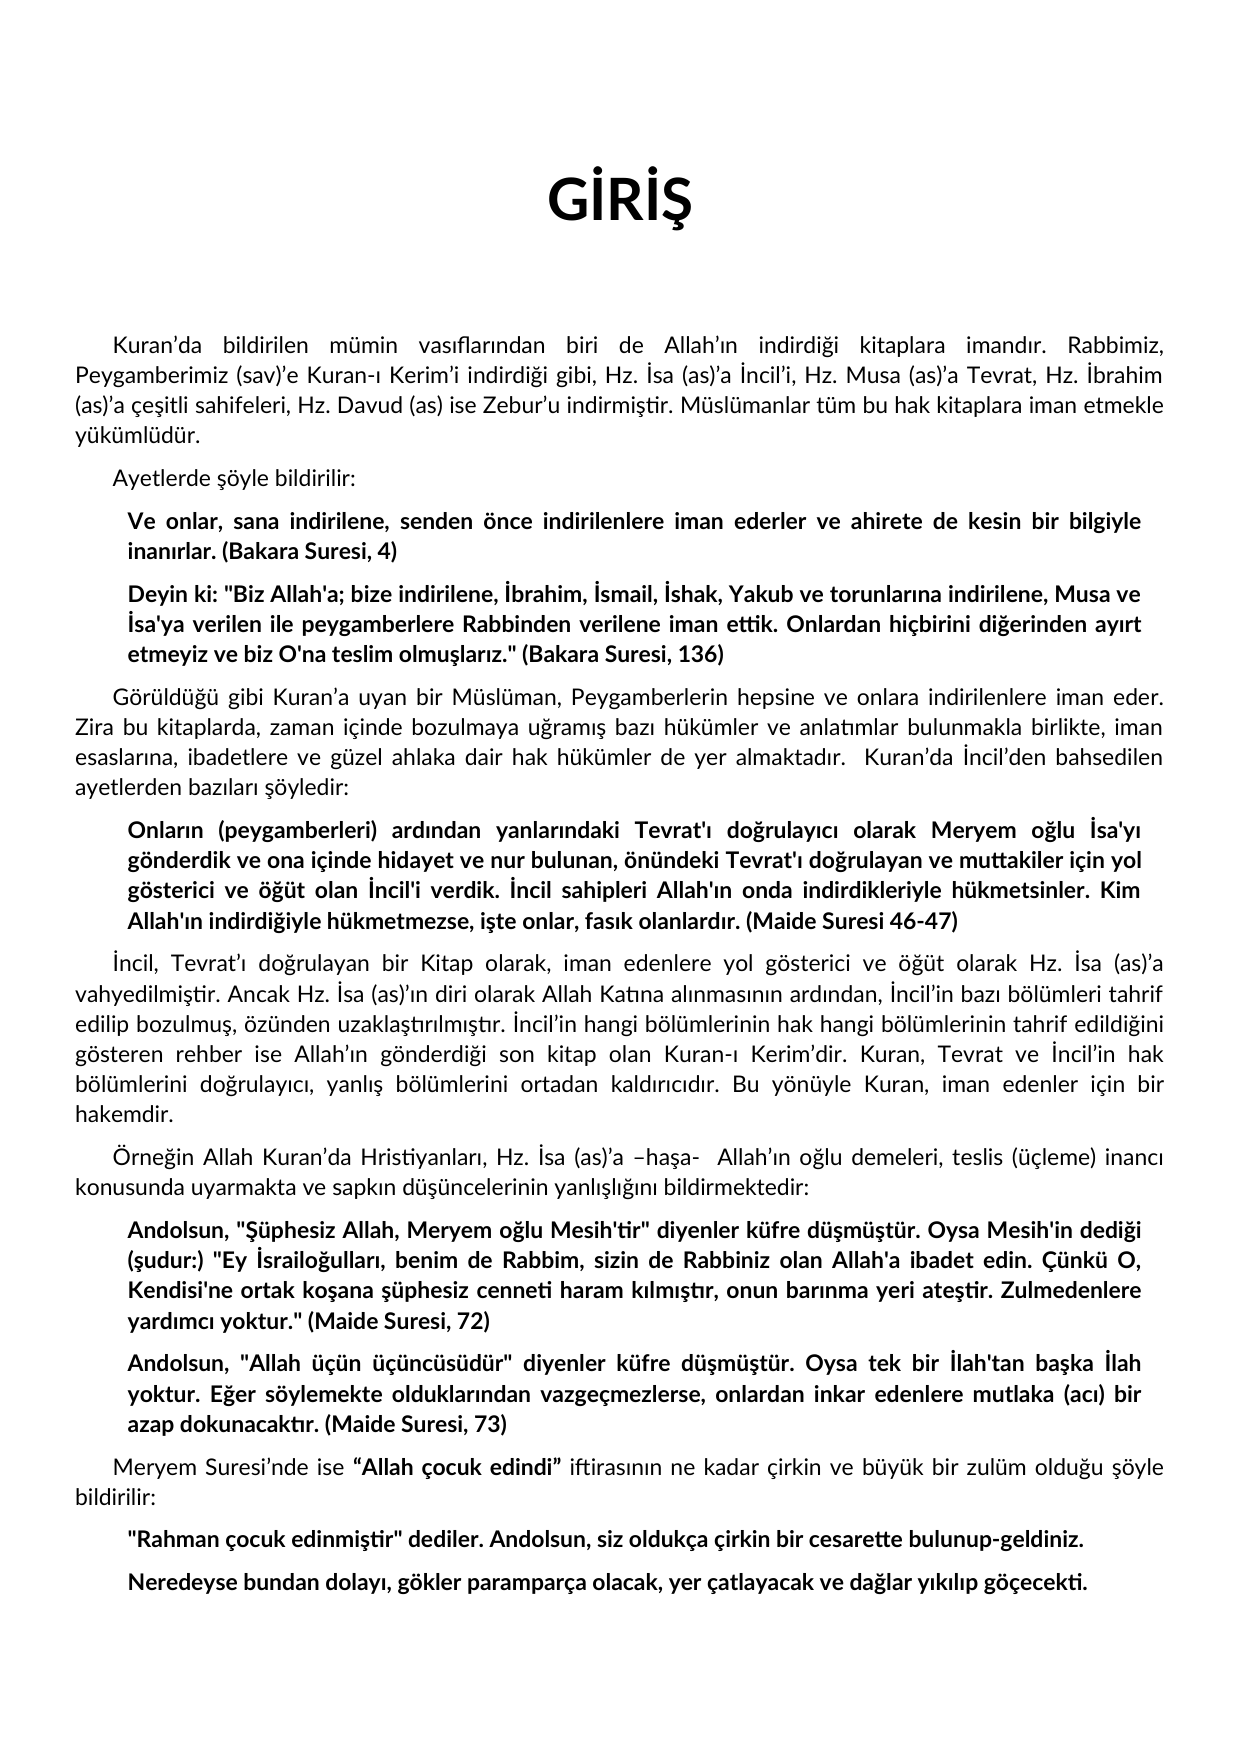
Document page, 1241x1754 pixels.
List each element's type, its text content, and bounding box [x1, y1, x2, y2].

text Görüldüğü gibi Kuran’a uyan bir Müslüman, Peygamberlerin hepsine ve onlara indirilenlere iman eder. Zira bu kitaplarda, zaman içinde bozulmaya uğramış bazı hükümler ve anlatımlar bulunmakla birlikte, iman esaslarına, ibadetlere ve güzel ahlaka dair hak hükümler de yer almaktadır. Kuran’da İncil’den bahsedilen ayetlerden bazıları şöyledir: [75, 682, 1165, 801]
text İncil, Tevrat’ı doğrulayan bir Kitap olarak, iman edenlere yol gösterici ve öğüt olarak Hz. İsa (as)’a vahyedilmiştir. Ancak Hz. İsa (as)’ın diri olarak Allah Katına alınmasının ardından, İncil’in bazı bölümleri tahrif edilip bozulmuş, özünden uzaklaştırılmıştır. İncil’in hangi bölümlerinin hak hangi bölümlerinin tahrif edildiğini gösteren rehber ise Allah’ın gönderdiği son kitap olan Kuran-ı Kerim’dir. Kuran, Tevrat ve İncil’in hak bölümlerini doğrulayıcı, yanlış bölümlerini ortadan kaldırıcıdır. Bu yönüyle Kuran, iman edenler için bir hakemdir. [75, 949, 1165, 1128]
text Ayetlerde şöyle bildirilir: [75, 464, 1165, 491]
text Kuran’da bildirilen mümin vasıflarından biri de Allah’ın indirdiği kitaplara imandır. Rabbimiz, Peygamberimiz (sav)’e Kuran-ı Kerim’i indirdiği gibi, Hz. İsa (as)’a İncil’i, Hz. Musa (as)’a Tevrat, Hz. İbrahim (as)’a çeşitli sahifeleri, Hz. Davud (as) ise Zebur’u indirmiştir. Müslümanlar tüm bu hak kitaplara iman etmekle yükümlüdür. [75, 330, 1165, 448]
text Meryem Suresi’nde ise “Allah çocuk edindi” iftirasının ne kadar çirkin ve büyük bir zulüm olduğu şöyle bildirilir: [75, 1452, 1165, 1510]
subtitle GİRİŞ [75, 162, 1165, 232]
text Onların (peygamberleri) ardından yanlarındaki Tevrat'ı doğrulayıcı olarak Meryem oğlu İsa'yı gönderdik ve ona içinde hidayet ve nur bulunan, önündeki Tevrat'ı doğrulayan ve muttakiler için yol gösterici ve öğüt olan İncil'i verdik. İncil sahipleri Allah'ın onda indirdikleriyle hükmetsinler. Kim Allah'ın indirdiğiyle hükmetmezse, işte onlar, fasık olanlardır. (Maide Suresi 46-47) [127, 816, 1143, 934]
text Ve onlar, sana indirilene, senden önce indirilenlere iman ederler ve ahirete de kesin bir bilgiyle inanırlar. (Bakara Suresi, 4) [127, 506, 1143, 564]
text Andolsun, "Şüphesiz Allah, Meryem oğlu Mesih'tir" diyenler küfre düşmüştür. Oysa Mesih'in dediği (şudur:) "Ey İsrailoğulları, benim de Rabbim, sizin de Rabbiniz olan Allah'a ibadet edin. Çünkü O, Kendisi'ne ortak koşana şüphesiz cenneti haram kılmıştır, onun barınma yeri ateştir. Zulmedenlere yardımcı yoktur." (Maide Suresi, 72) [127, 1216, 1143, 1334]
text Andolsun, "Allah üçün üçüncüsüdür" diyenler küfre düşmüştür. Oysa tek bir İlah'tan başka İlah yoktur. Eğer söylemekte olduklarından vazgeçmezlerse, onlardan inkar edenlere mutlaka (acı) bir azap dokunacaktır. (Maide Suresi, 73) [127, 1349, 1143, 1437]
text Örneğin Allah Kuran’da Hristiyanları, Hz. İsa (as)’a –haşa- Allah’ın oğlu demeleri, teslis (üçleme) inancı konusunda uyarmakta ve sapkın düşüncelerinin yanlışlığını bildirmektedir: [75, 1143, 1165, 1201]
text "Rahman çocuk edinmiştir" dediler. Andolsun, siz oldukça çirkin bir cesarette bulunup-geldiniz. [127, 1525, 1143, 1553]
text Deyin ki: "Biz Allah'a; bize indirilene, İbrahim, İsmail, İshak, Yakub ve torunlarına indirilene, Musa ve İsa'ya verilen ile peygamberlere Rabbinden verilene iman ettik. Onlardan hiçbirini diğerinden ayırt etmeyiz ve biz O'na teslim olmuşlarız." (Bakara Suresi, 136) [127, 579, 1143, 667]
text Neredeyse bundan dolayı, gökler paramparça olacak, yer çatlayacak ve dağlar yıkılıp göçecekti. [127, 1568, 1143, 1595]
